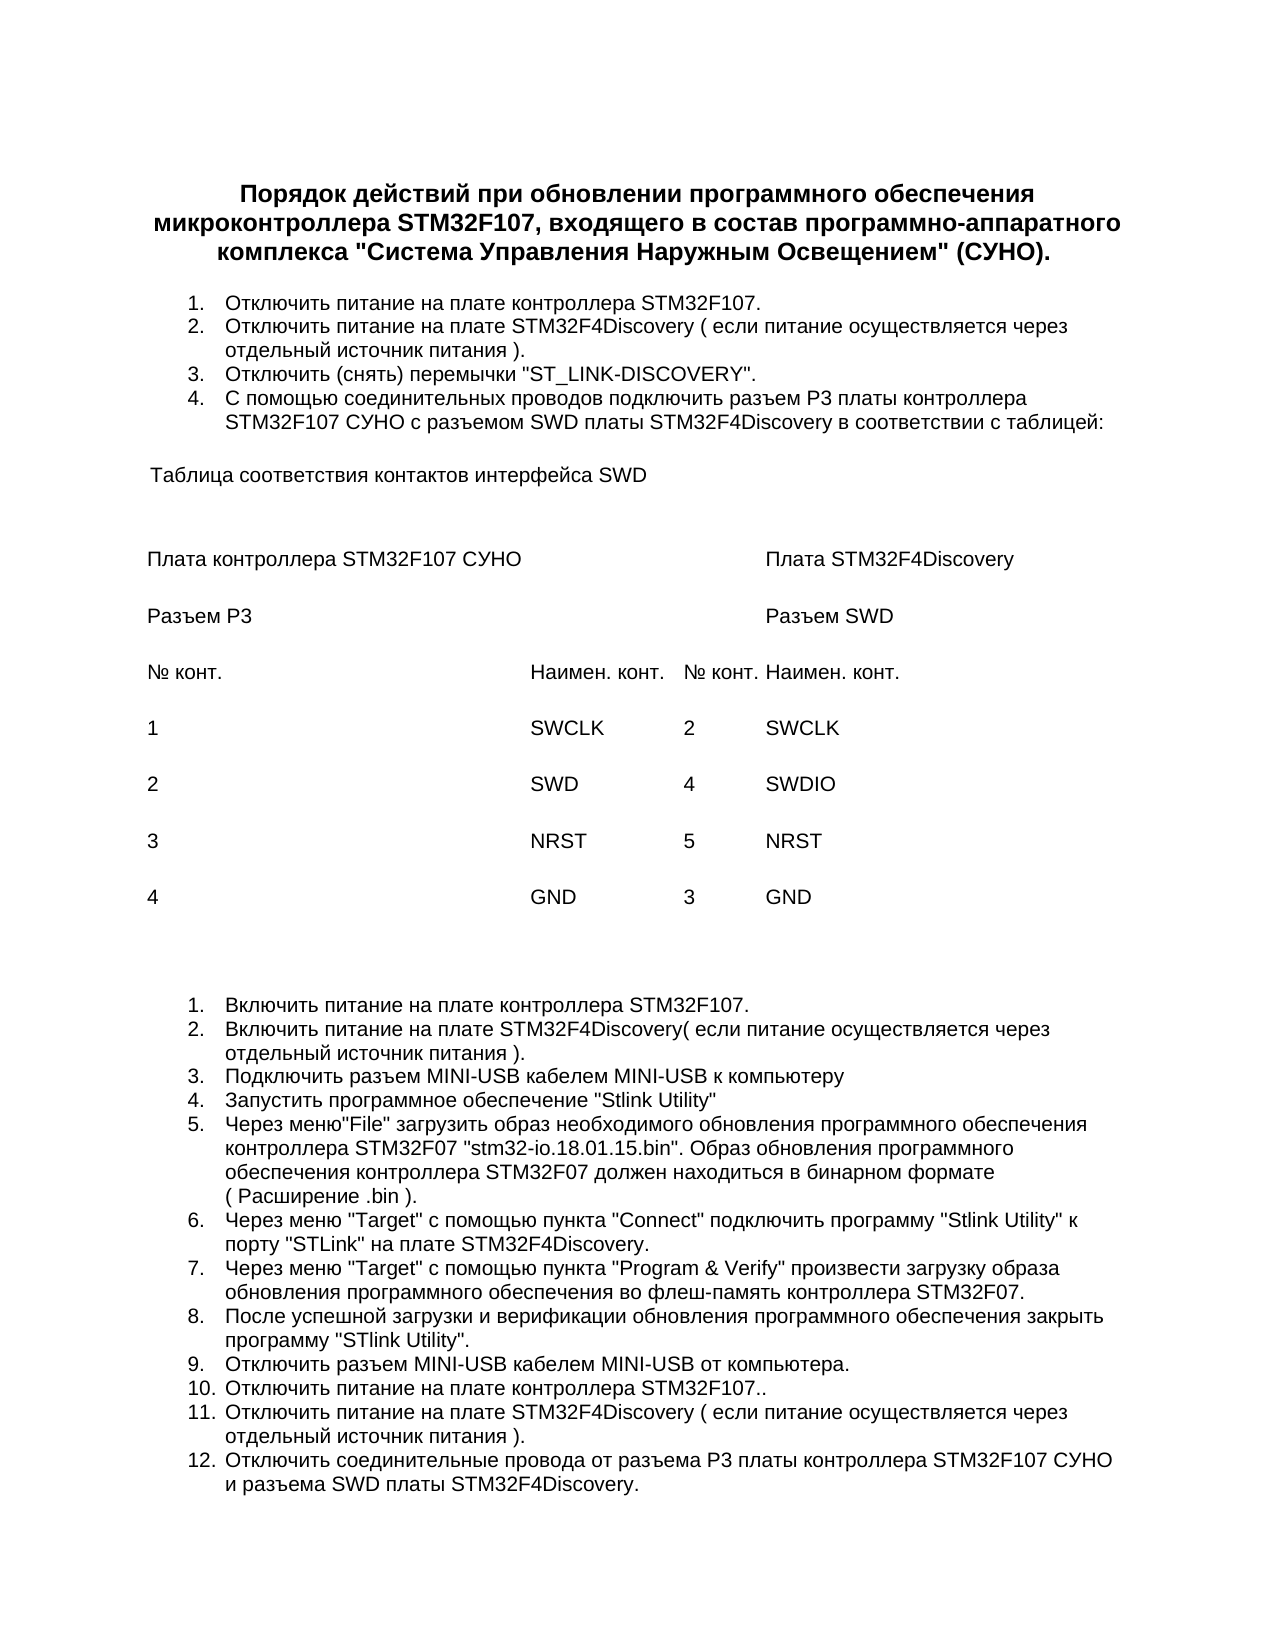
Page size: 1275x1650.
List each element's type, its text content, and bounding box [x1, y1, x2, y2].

table_cell 1 [145, 685, 528, 741]
list Отключить разъем MINI-USB кабелем MINI-USB от компьютера. [187, 1352, 1125, 1376]
list Подключить разъем MINI-USB кабелем MINI-USB к компьютеру [187, 1064, 1125, 1088]
list Отключить питание на плате STM32F4Discovery ( если питание осуществляется через отдельный источник питания ). [187, 1400, 1125, 1448]
list Включить питание на плате STM32F4Discovery( если питание осуществляется через отдельный источник питания ). [187, 1016, 1125, 1064]
table_cell SWDIO [764, 741, 1019, 798]
table_cell Разъем P3 [145, 573, 528, 629]
table_cell 3 [682, 854, 764, 910]
table_cell 4 [682, 741, 764, 798]
table_cell [670, 629, 682, 685]
table_cell [1031, 685, 1044, 741]
list Отключить соединительные провода от разъема P3 платы контроллера STM32F107 СУНО и разъема SWD платы STM32F4Discovery. [187, 1448, 1125, 1496]
list С помощью соединительных проводов подключить разъем P3 платы контроллера STM32F107 СУНО с разъемом SWD платы STM32F4Discovery в соответствии с таблицей: [187, 386, 1125, 434]
table_cell GND [764, 854, 1019, 910]
table_cell [1031, 741, 1044, 798]
table_cell [1019, 798, 1031, 854]
table_cell 5 [682, 798, 764, 854]
table_cell SWCLK [529, 685, 670, 741]
table_cell [1019, 629, 1031, 685]
table_header [682, 516, 764, 573]
table_header [1031, 516, 1044, 573]
list Через меню"File" загрузить образ необходимого обновления программного обеспечения контроллера STM32F07 "stm32-io.18.01.15.bin". Образ обновления программного обеспечения контроллера STM32F07 должен находиться в бинарном формате ( Расширение .bin ). [187, 1112, 1125, 1208]
list Отключить питание на плате контроллера STM32F107. [187, 290, 1125, 314]
list Отключить питание на плате STM32F4Discovery ( если питание осуществляется через отдельный источник питания ). [187, 314, 1125, 362]
list Отключить питание на плате контроллера STM32F107.. [187, 1376, 1125, 1400]
table_cell Наимен. конт. [529, 629, 670, 685]
table_cell [1031, 854, 1044, 910]
table_cell [670, 741, 682, 798]
table_cell [1019, 573, 1031, 629]
table_cell [682, 573, 764, 629]
table_cell [1019, 741, 1031, 798]
table_cell [1031, 629, 1044, 685]
list Отключить (снять) перемычки "ST_LINK-DISCOVERY". [187, 362, 1125, 386]
list Через меню "Target" с помощью пункта "Connect" подключить программу "Stlink Utility" к порту "STLink" на плате STM32F4Discovery. [187, 1208, 1125, 1256]
text Таблица соответствия контактов интерфейса SWD [150, 463, 1125, 487]
table_cell 2 [682, 685, 764, 741]
list Включить питание на плате контроллера STM32F107. [187, 992, 1125, 1016]
table_cell NRST [764, 798, 1019, 854]
table_cell [529, 573, 670, 629]
table_cell 2 [145, 741, 528, 798]
table_cell Разъем SWD [764, 573, 1019, 629]
table_header [1019, 516, 1031, 573]
table_cell [1019, 685, 1031, 741]
table_cell NRST [529, 798, 670, 854]
table_cell [1031, 573, 1044, 629]
table_cell № конт. [145, 629, 528, 685]
table_cell Наимен. конт. [764, 629, 1019, 685]
text Порядок действий при обновлении программного обеспечения микроконтроллера STM32F107, входящего в состав программно-аппаратного комплекса "Система Управления Наружным Освещением" (СУНО). [150, 179, 1125, 265]
table_cell SWD [529, 741, 670, 798]
table_cell [1019, 854, 1031, 910]
table_cell [670, 573, 682, 629]
table_header [670, 516, 682, 573]
table_cell SWCLK [764, 685, 1019, 741]
table_cell [670, 854, 682, 910]
table_cell [670, 685, 682, 741]
table_cell 4 [145, 854, 528, 910]
table_header [529, 516, 670, 573]
table_cell [670, 798, 682, 854]
table_header Плата контроллера STM32F107 СУНО [145, 516, 528, 573]
table_header Плата STM32F4Discovery [764, 516, 1019, 573]
table_cell 3 [145, 798, 528, 854]
list Через меню "Target" с помощью пункта "Program & Verify" произвести загрузку образа обновления программного обеспечения во флеш-память контроллера STM32F07. [187, 1256, 1125, 1304]
table_cell [1031, 798, 1044, 854]
list Запустить программное обеспечение "Stlink Utility" [187, 1088, 1125, 1112]
table_cell № конт. [682, 629, 764, 685]
list После успешной загрузки и верификации обновления программного обеспечения закрыть программу "STlink Utility". [187, 1304, 1125, 1352]
table_cell GND [529, 854, 670, 910]
